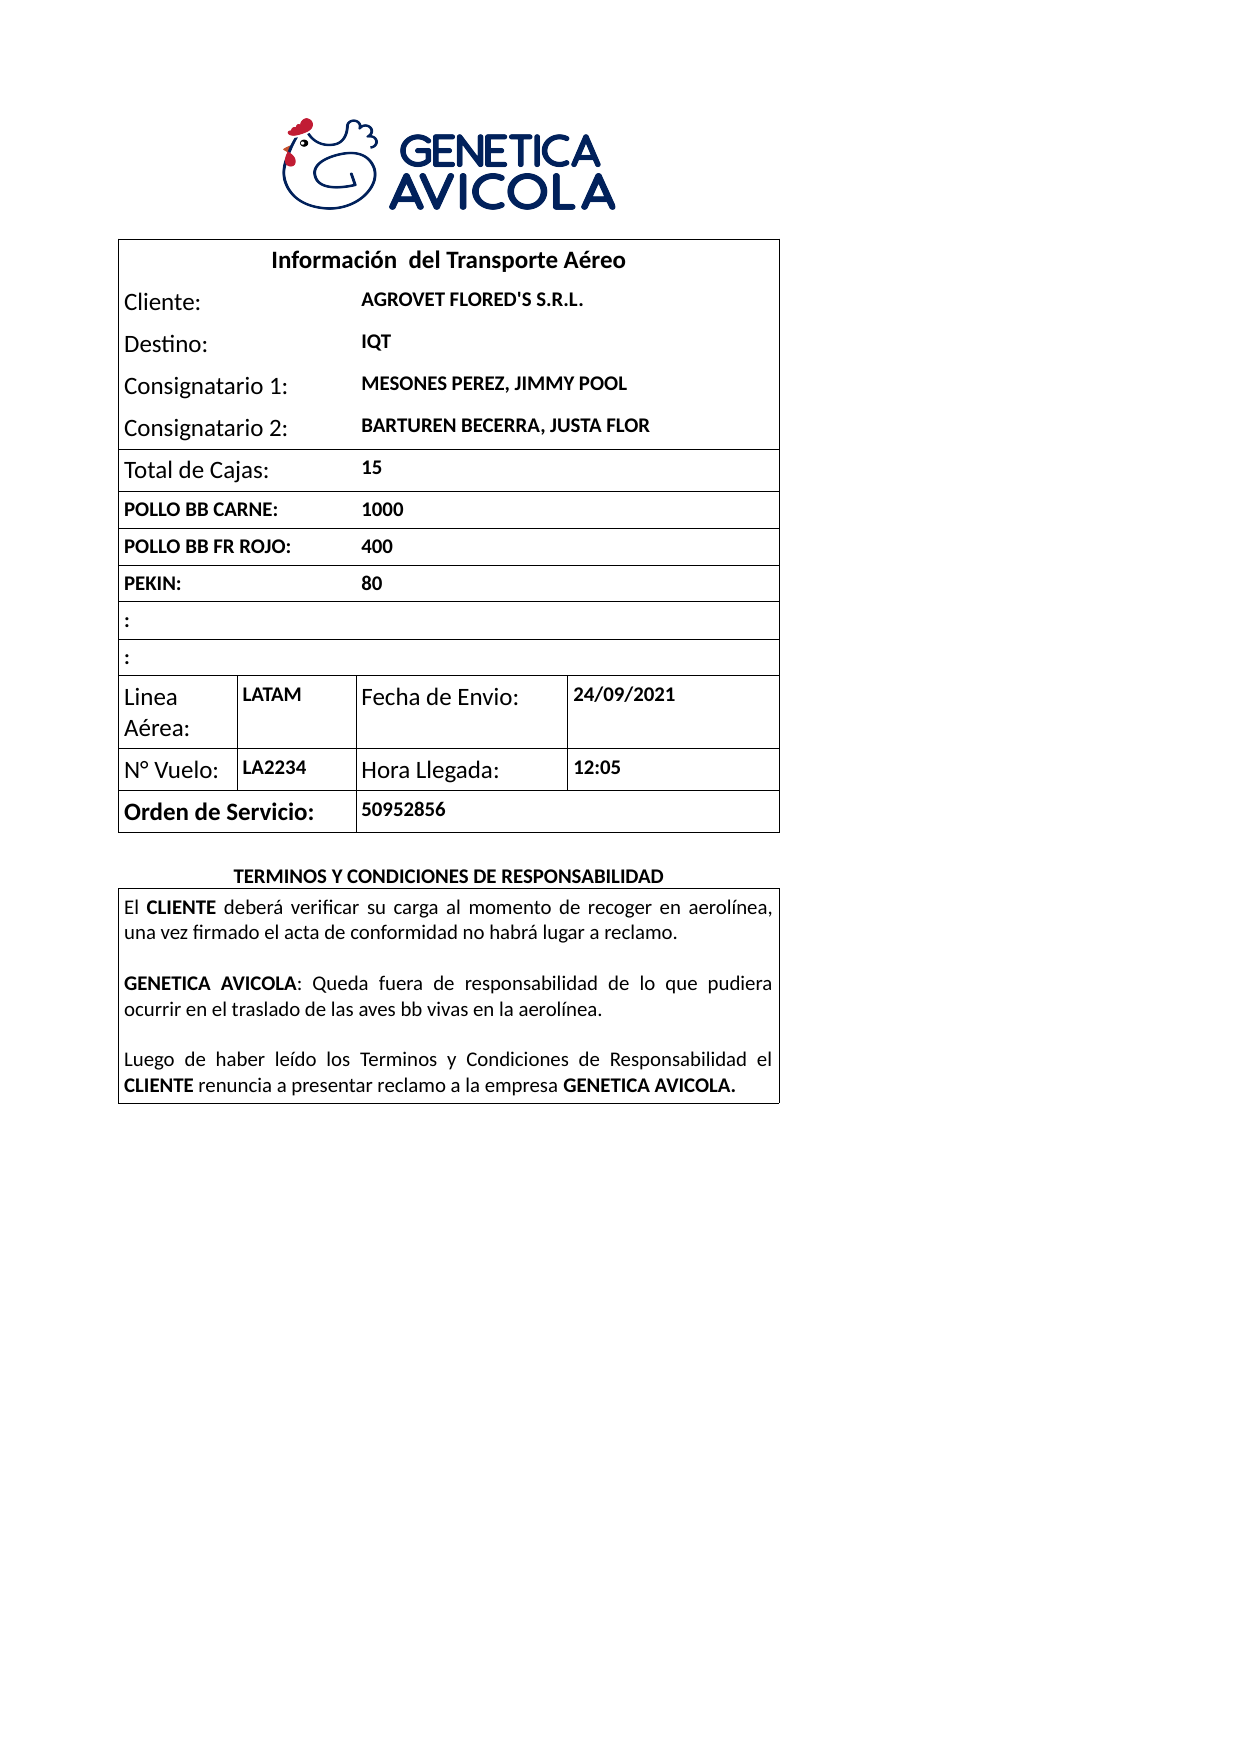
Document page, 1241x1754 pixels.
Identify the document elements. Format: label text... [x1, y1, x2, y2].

table_cell 15 [356, 450, 779, 491]
table_cell AGROVET FLORED'S S.R.L. [356, 281, 779, 322]
table_cell LA2234 [238, 749, 356, 790]
table_cell Linea Aérea: [119, 676, 237, 748]
table_cell 50952856 [357, 791, 779, 832]
table_cell 24/09/2021 [568, 676, 779, 748]
table_cell 80 [356, 566, 779, 601]
table_cell : [119, 602, 356, 638]
table_cell [356, 602, 779, 638]
table_cell [356, 640, 779, 675]
table_cell Hora Llegada: [357, 749, 567, 790]
table_cell 1000 [356, 492, 779, 527]
table_cell POLLO BB FR ROJO: [119, 529, 356, 564]
table_cell Destino: [119, 323, 356, 364]
table_cell LATAM [238, 676, 356, 748]
table_cell Orden de Servicio: [119, 791, 356, 832]
table_cell El CLIENTE deberá verificar su carga al momento de recoger en aerolínea, una vez firmado el acta de conformidad no habrá lugar a reclamo. GENETICA AVICOLA: Queda fuera de responsabilidad de lo que pudiera ocurrir en el traslado de las aves bb vivas en la aerolínea. Luego de haber leído los Terminos y Condiciones de Responsabilidad el CLIENTE renuncia a presentar reclamo a la empresa GENETICA AVICOLA. [119, 889, 779, 1103]
table_cell Total de Cajas: [119, 450, 356, 491]
table_cell TERMINOS Y CONDICIONES DE RESPONSABILIDAD [118, 833, 779, 888]
table_cell Consignatario 1: [119, 365, 356, 406]
table_header Información del Transporte Aéreo [119, 240, 779, 281]
table_cell PEKIN: [119, 566, 356, 601]
table_cell 12:05 [568, 749, 779, 790]
table_cell 400 [356, 529, 779, 564]
table_cell : [119, 640, 356, 675]
table_cell POLLO BB CARNE: [119, 492, 356, 527]
picture [282, 118, 616, 210]
table_cell IQT [356, 323, 779, 364]
table_cell Fecha de Envio: [357, 676, 567, 748]
table_cell BARTUREN BECERRA, JUSTA FLOR [356, 406, 779, 448]
table_cell Consignatario 2: [119, 406, 356, 448]
table_cell MESONES PEREZ, JIMMY POOL [356, 365, 779, 406]
table_cell Cliente: [119, 281, 356, 322]
table_cell N° Vuelo: [119, 749, 237, 790]
